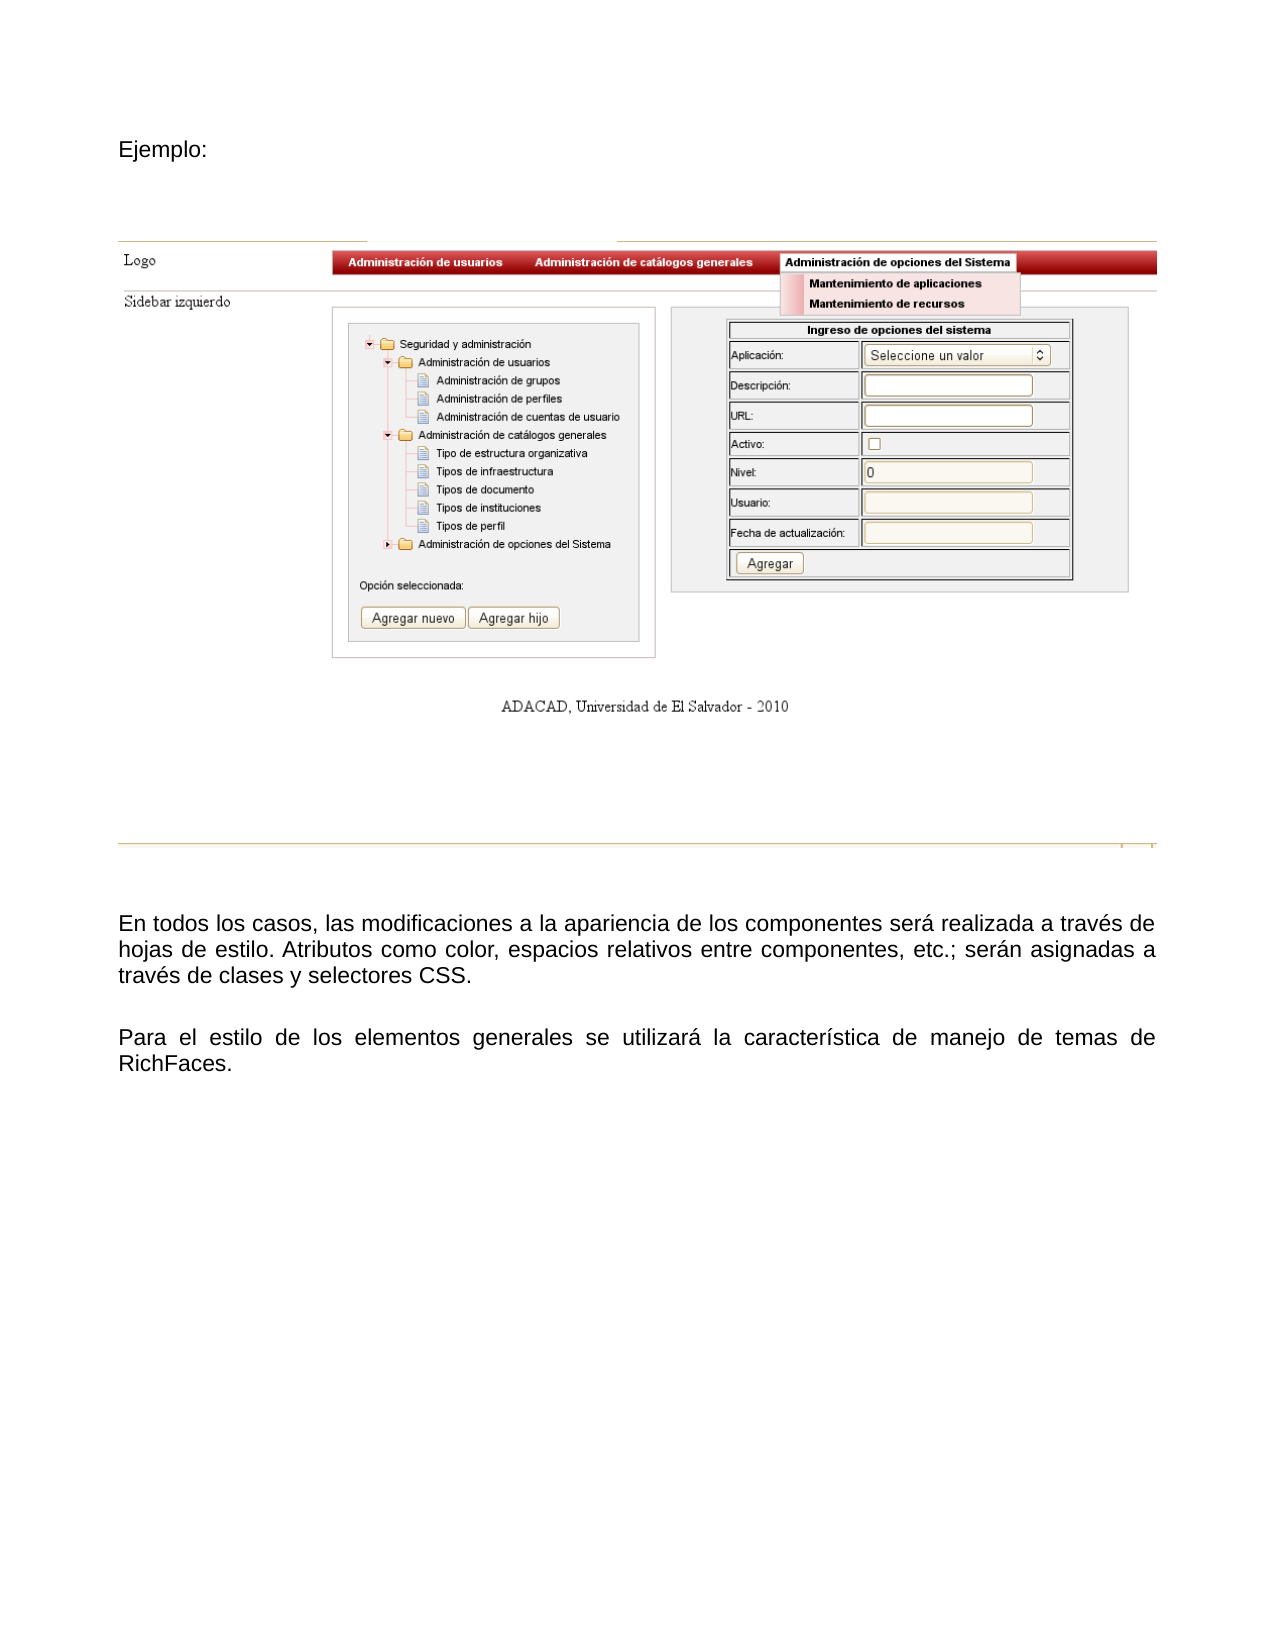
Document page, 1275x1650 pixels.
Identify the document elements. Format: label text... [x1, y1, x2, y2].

text Ejemplo: [118, 136, 1157, 162]
text En todos los casos, las modificaciones a la apariencia de los componentes será realizada a través de hojas de estilo. Atributos como color, espacios relativos entre componentes, etc.; serán asignadas a través de clases y selectores CSS. [118, 909, 1157, 988]
text Para el estilo de los elementos generales se utilizará la característica de manejo de temas de RichFaces. [118, 1024, 1157, 1077]
picture [118, 241, 1157, 848]
